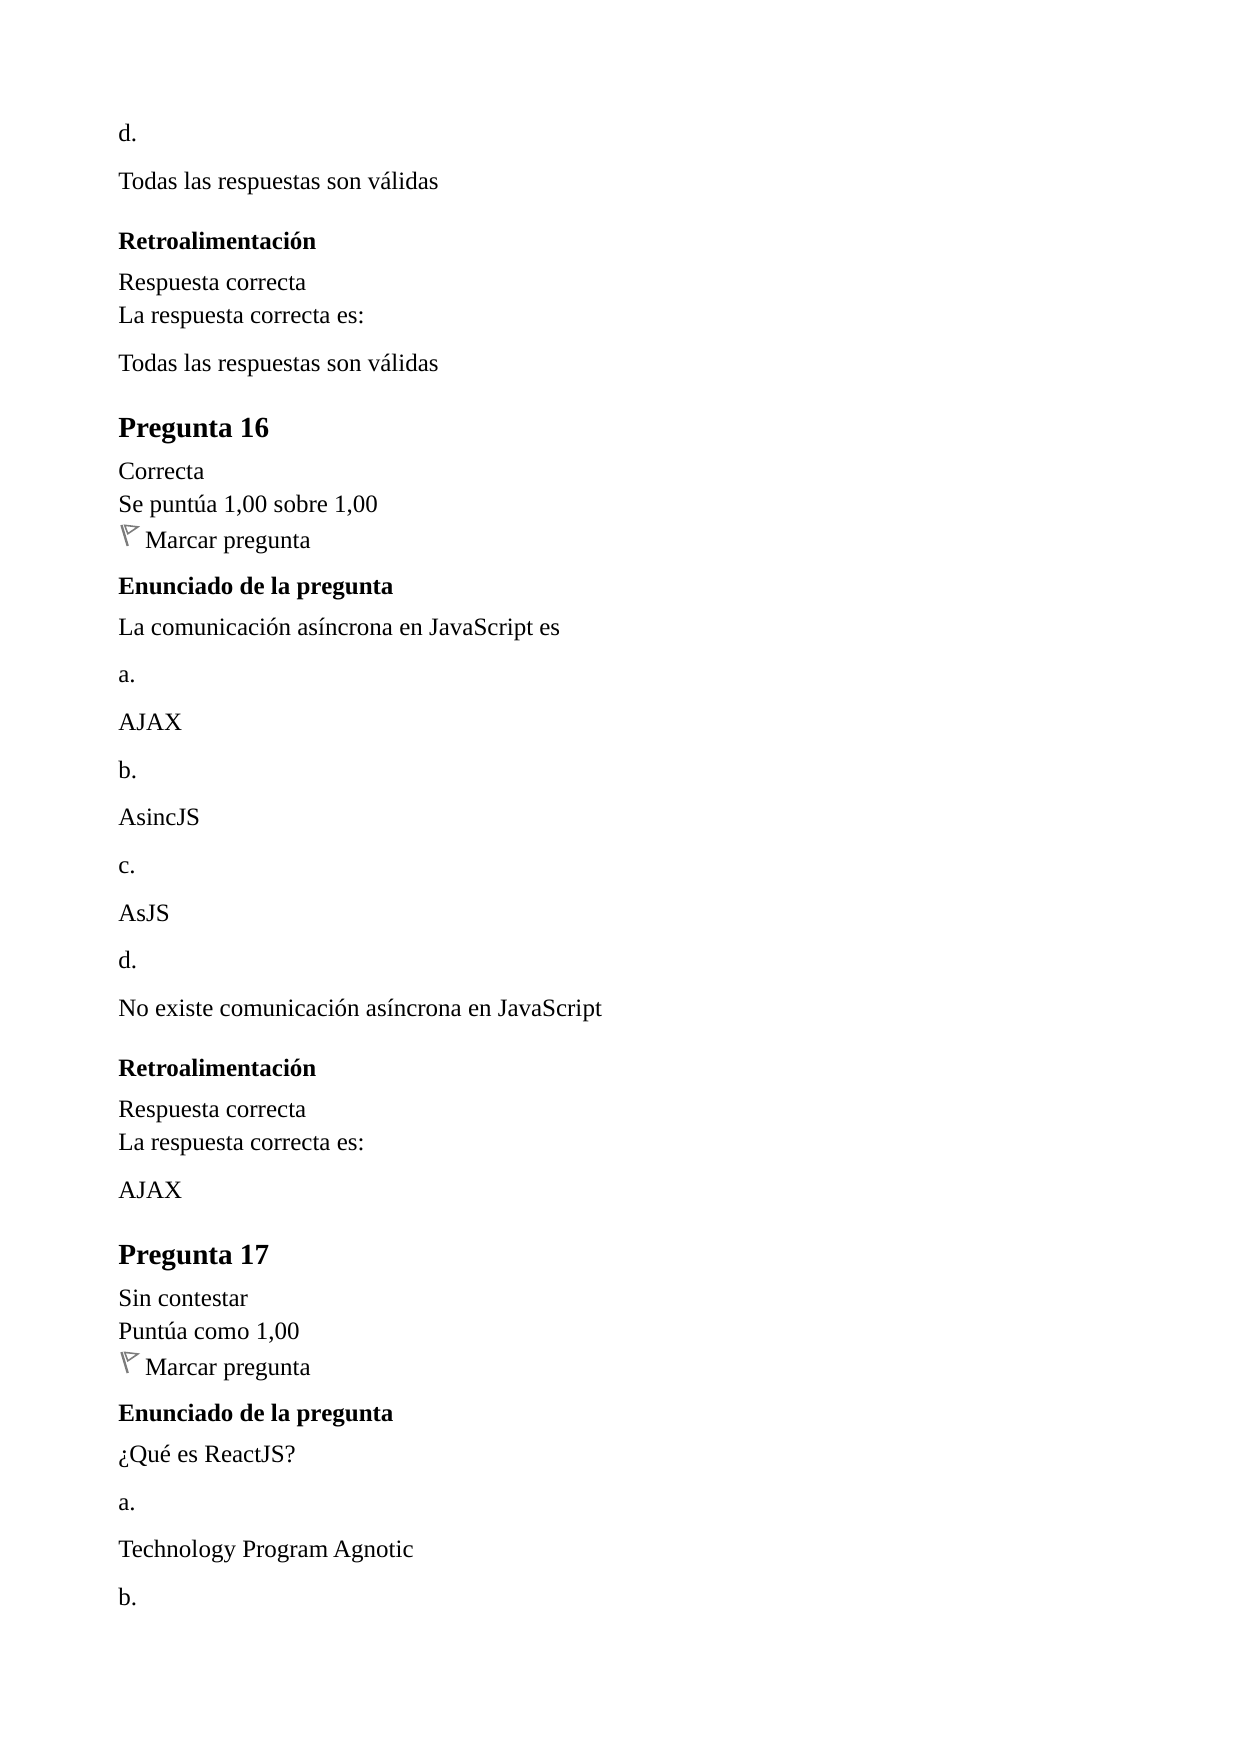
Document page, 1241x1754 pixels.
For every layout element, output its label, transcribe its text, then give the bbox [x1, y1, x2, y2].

text Todas las respuestas son válidas [118, 348, 1122, 376]
text c. [118, 850, 1122, 879]
text La comunicación asíncrona en JavaScript es [118, 612, 1122, 641]
text AJAX [118, 707, 1122, 736]
text AsincJS [118, 802, 1122, 831]
text Marcar pregunta [118, 1349, 1122, 1381]
text d. [118, 945, 1122, 974]
subtitle Pregunta 16 [118, 410, 1122, 443]
subtitle Enunciado de la pregunta [118, 571, 1122, 599]
text a. [118, 659, 1122, 688]
text b. [118, 1582, 1122, 1611]
text Puntúa como 1,00 [118, 1316, 1122, 1345]
text d. [118, 118, 1122, 147]
text No existe comunicación asíncrona en JavaScript [118, 993, 1122, 1022]
text Respuesta correcta [118, 267, 1122, 296]
text Correcta [118, 456, 1122, 485]
text Marcar pregunta [118, 522, 1122, 554]
text AJAX [118, 1175, 1122, 1203]
text a. [118, 1487, 1122, 1515]
text ¿Qué es ReactJS? [118, 1439, 1122, 1468]
subtitle Retroalimentación [118, 226, 1122, 254]
text b. [118, 755, 1122, 783]
text La respuesta correcta es: [118, 1127, 1122, 1156]
subtitle Pregunta 17 [118, 1237, 1122, 1271]
text Todas las respuestas son válidas [118, 166, 1122, 194]
text AsJS [118, 898, 1122, 926]
text Se puntúa 1,00 sobre 1,00 [118, 489, 1122, 518]
subtitle Retroalimentación [118, 1053, 1122, 1082]
text Sin contestar [118, 1283, 1122, 1312]
text Technology Program Agnotic [118, 1534, 1122, 1563]
text La respuesta correcta es: [118, 300, 1122, 329]
text Respuesta correcta [118, 1094, 1122, 1123]
subtitle Enunciado de la pregunta [118, 1398, 1122, 1427]
